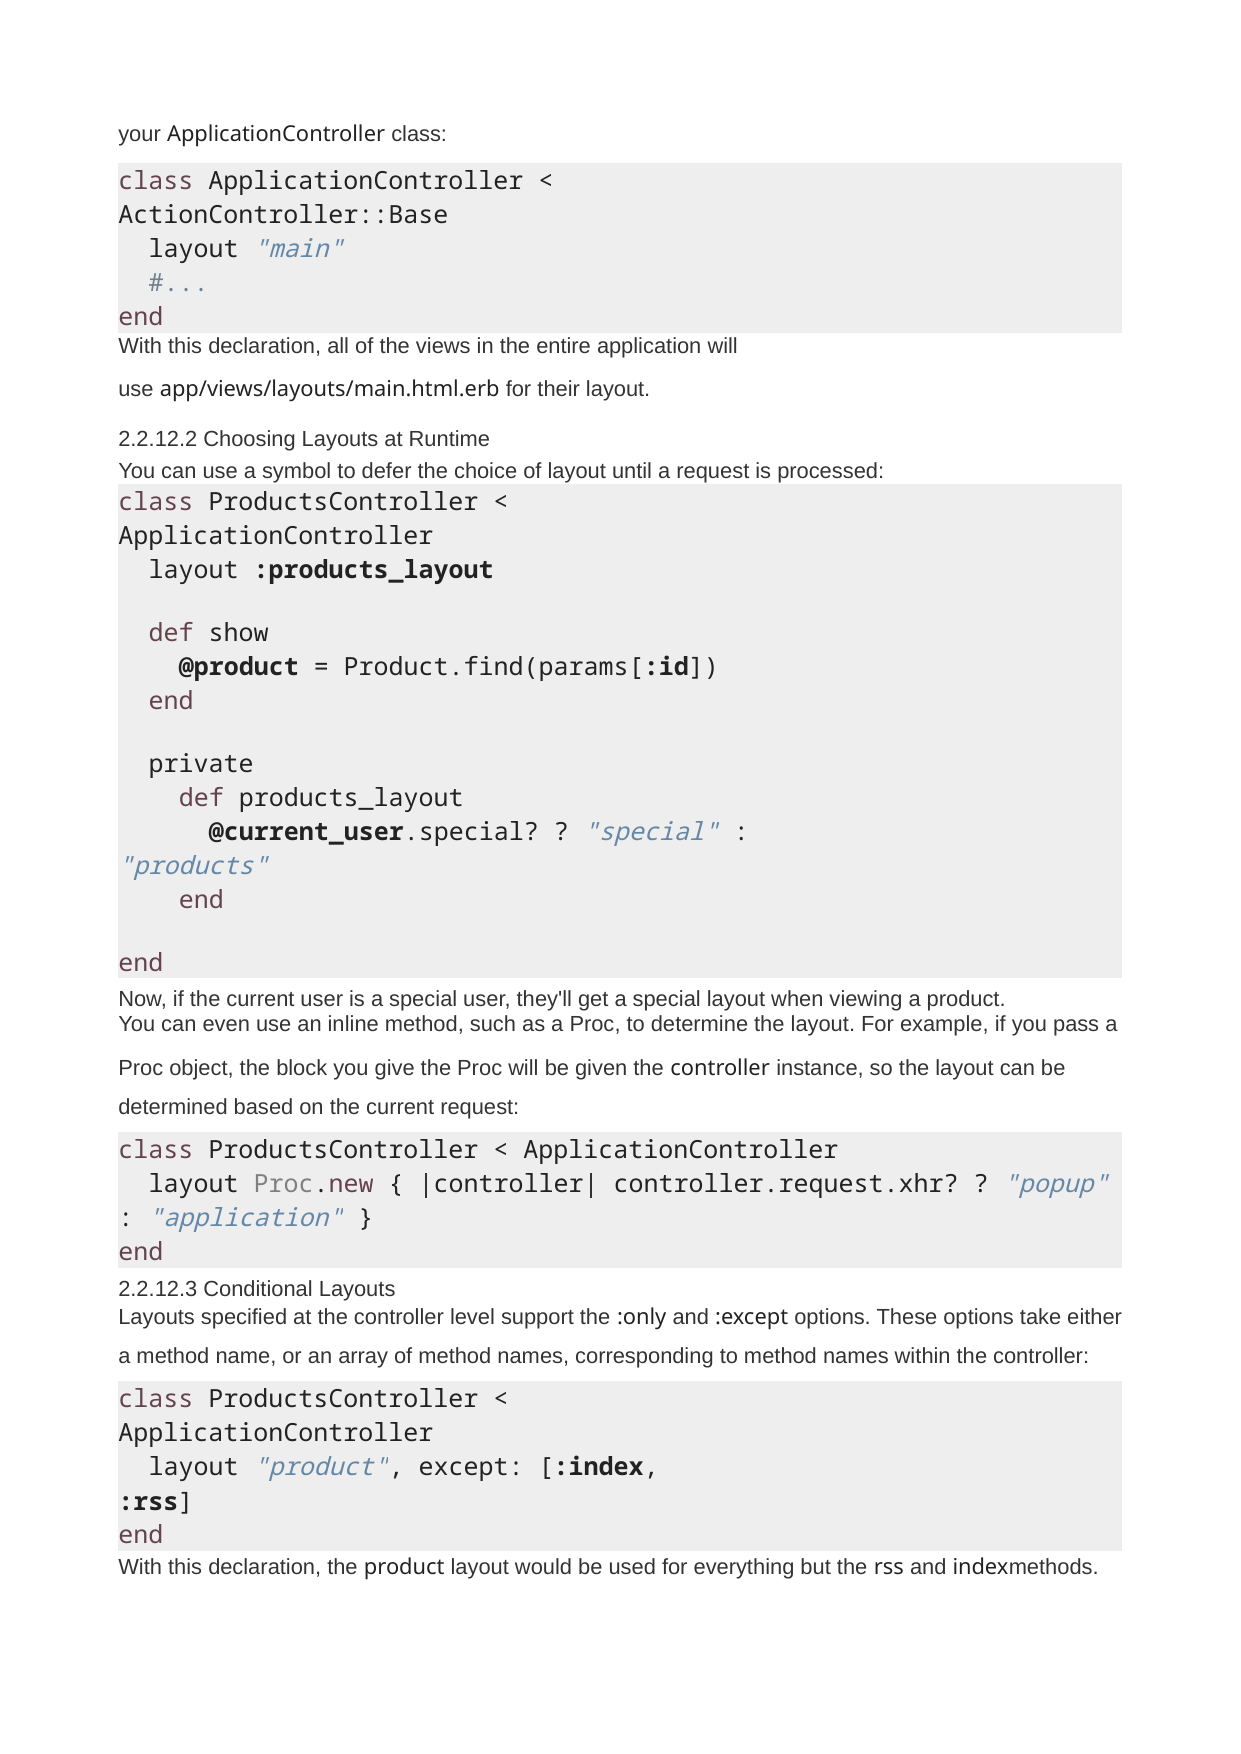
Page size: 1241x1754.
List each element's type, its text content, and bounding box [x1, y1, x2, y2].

text Layouts specified at the controller level support the :only and :except options. These options take either a method name, or an array of method names, corresponding to method names within the controller: [118, 1301, 1122, 1368]
text With this declaration, all of the views in the entire application will use app/views/layouts/main.html.erb for their layout. [118, 333, 1122, 403]
text You can use a symbol to defer the choice of layout until a request is processed: [118, 451, 1122, 483]
text You can even use an inline method, such as a Proc, to determine the layout. For example, if you pass a Proc object, the block you give the Proc will be given the controller instance, so the layout can be determined based on the current request: [118, 1011, 1122, 1119]
table_header class ApplicationController < ActionController::Base layout "main" #... end [118, 163, 768, 333]
table_header class ProductsController < ApplicationController layout "product", except: [:index, :rss] end [118, 1381, 720, 1551]
table_header class ProductsController < ApplicationController layout :products_layout def show @product = Product.find(params[:id]) end private def products_layout @current_user.special? ? "special" : "products" end end [118, 484, 821, 978]
text your ApplicationController class: [118, 118, 1122, 148]
text Now, if the current user is a special user, they'll get a special layout when viewing a product. [118, 978, 1122, 1011]
table_header class ProductsController < ApplicationController layout Proc.new { |controller| controller.request.xhr? ? "popup" : "application" } end [118, 1132, 1122, 1268]
text With this declaration, the product layout would be used for everything but the rss and indexmethods. [118, 1551, 1122, 1581]
subtitle 2.2.12.2 Choosing Layouts at Runtime [118, 418, 1122, 451]
subtitle 2.2.12.3 Conditional Layouts [118, 1268, 1122, 1301]
